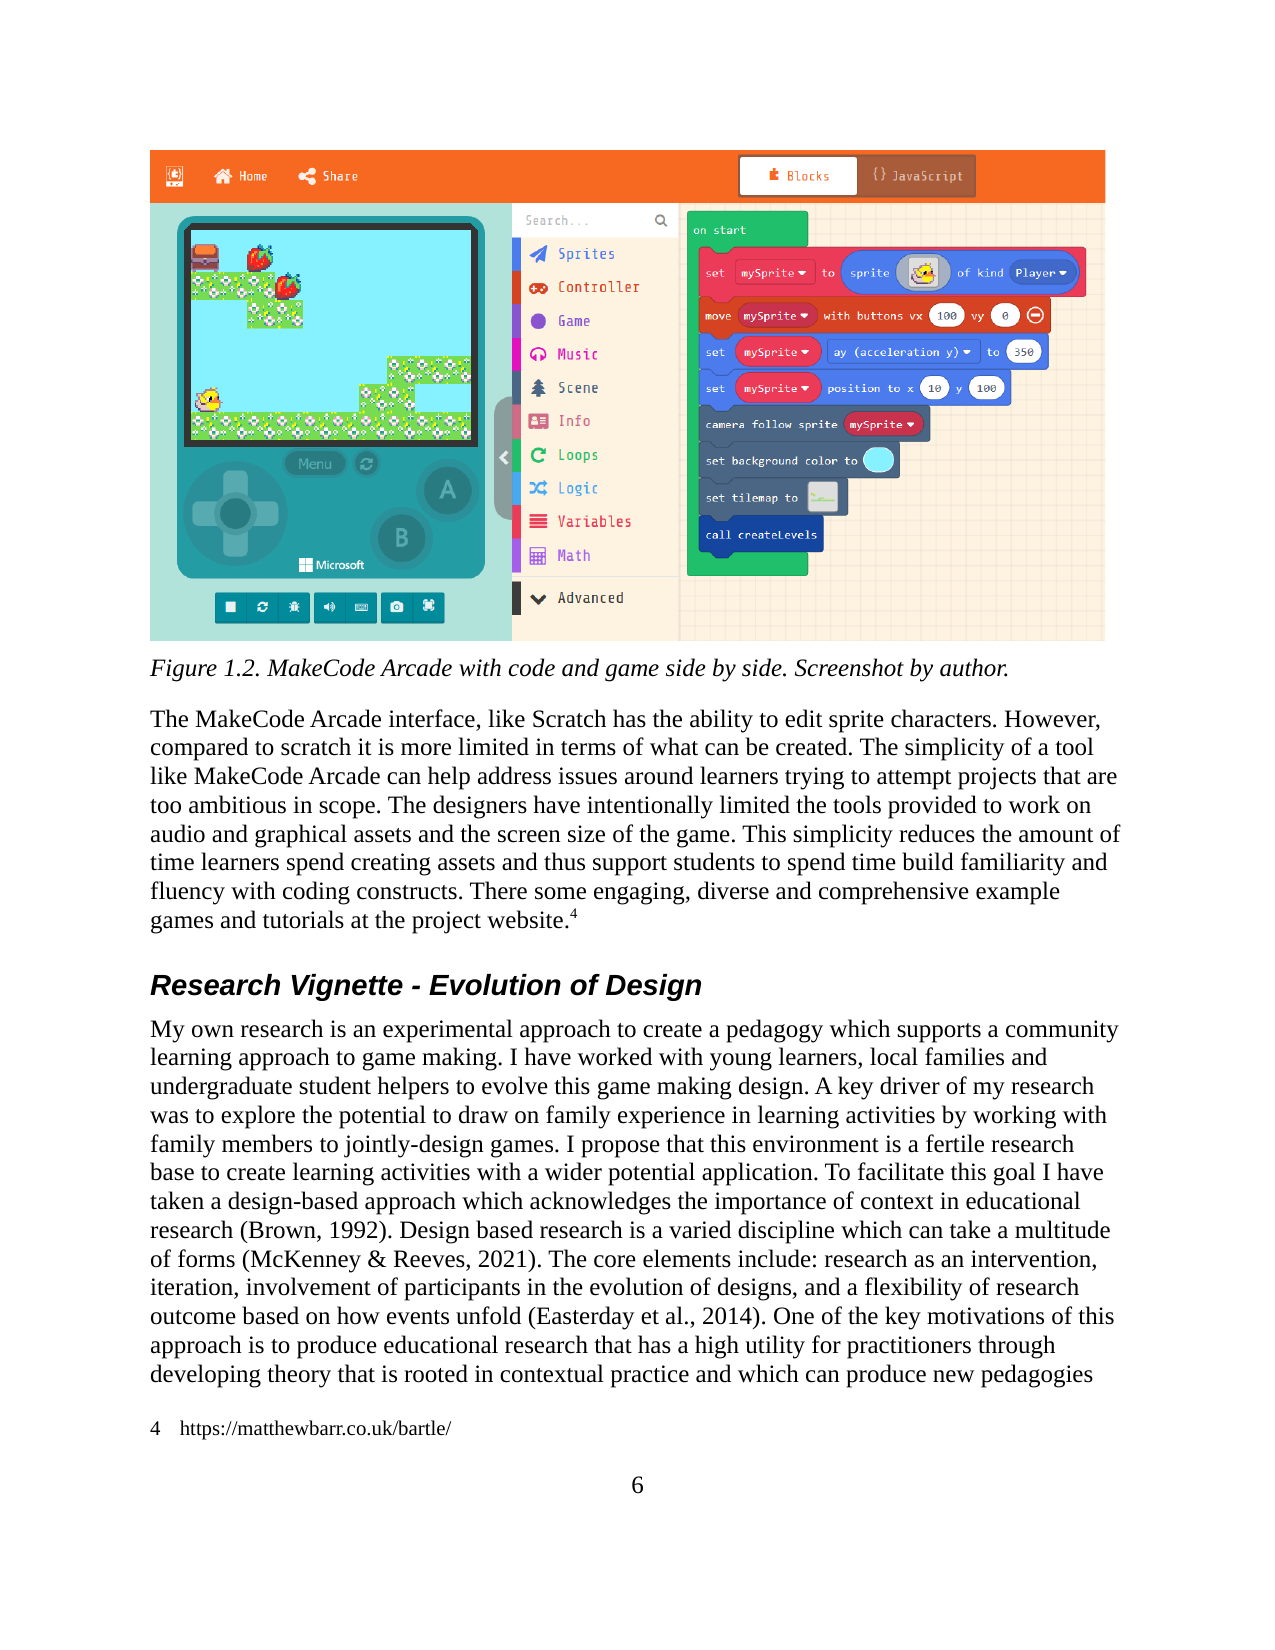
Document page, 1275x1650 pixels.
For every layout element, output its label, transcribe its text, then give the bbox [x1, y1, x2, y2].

text https://matthewbarr.co.uk/bartle/ [150, 1416, 1125, 1440]
subtitle Research Vignette - Evolution of Design [150, 968, 1125, 1001]
picture [150, 150, 1106, 641]
text My own research is an experimental approach to create a pedagogy which supports a community learning approach to game making. I have worked with young learners, local families and undergraduate student helpers to evolve this game making design. A key driver of my research was to explore the potential to draw on family experience in learning activities by working with family members to jointly-design games. I propose that this environment is a fertile research base to create learning activities with a wider potential application. To facilitate this goal I have taken a design-based approach which acknowledges the importance of context in educational research (Brown, 1992). Design based research is a varied discipline which can take a multitude of forms (McKenney & Reeves, 2021). The core elements include: research as an intervention, iteration, involvement of participants in the evolution of designs, and a flexibility of research outcome based on how events unfold (Easterday et al., 2014). One of the key motivations of this approach is to produce educational research that has a high utility for practitioners through developing theory that is rooted in contextual practice and which can produce new pedagogies [150, 1014, 1125, 1387]
text Figure 1.2. MakeCode Arcade with code and game side by side. Screenshot by author. [150, 653, 1125, 682]
text The MakeCode Arcade interface, like Scratch has the ability to edit sprite characters. However, compared to scratch it is more limited in terms of what can be created. The simplicity of a tool like MakeCode Arcade can help address issues around learners trying to attempt projects that are too ambitious in scope. The designers have intentionally limited the tools provided to work on audio and graphical assets and the screen size of the game. This simplicity reduces the amount of time learners spend creating assets and thus support students to spend time build familiarity and fluency with coding constructs. There some engaging, diverse and comprehensive example games and tutorials at the project website. [150, 704, 1125, 934]
